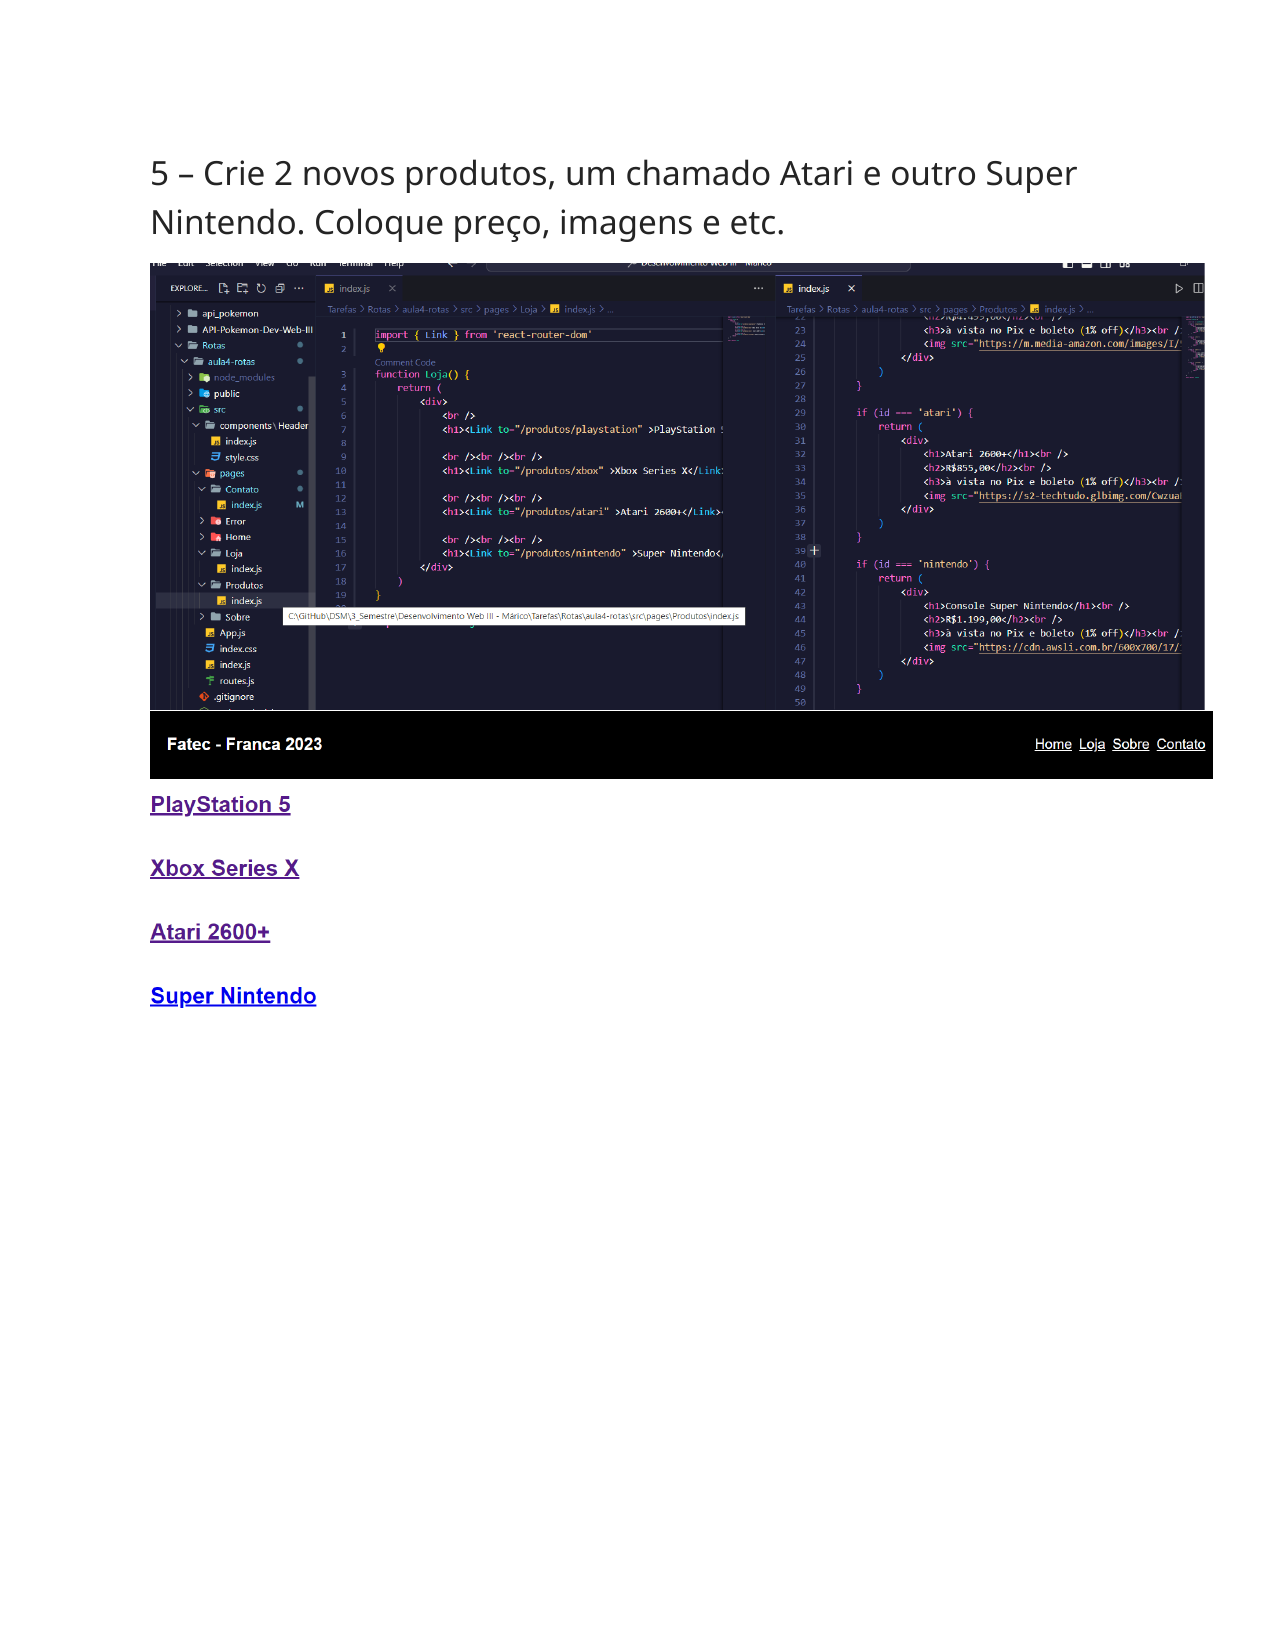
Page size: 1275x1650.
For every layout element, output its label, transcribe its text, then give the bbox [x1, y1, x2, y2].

text 5 – Crie 2 novos produtos, um chamado Atari e outro Super Nintendo. Coloque preço, imagens e etc. [150, 150, 1125, 244]
